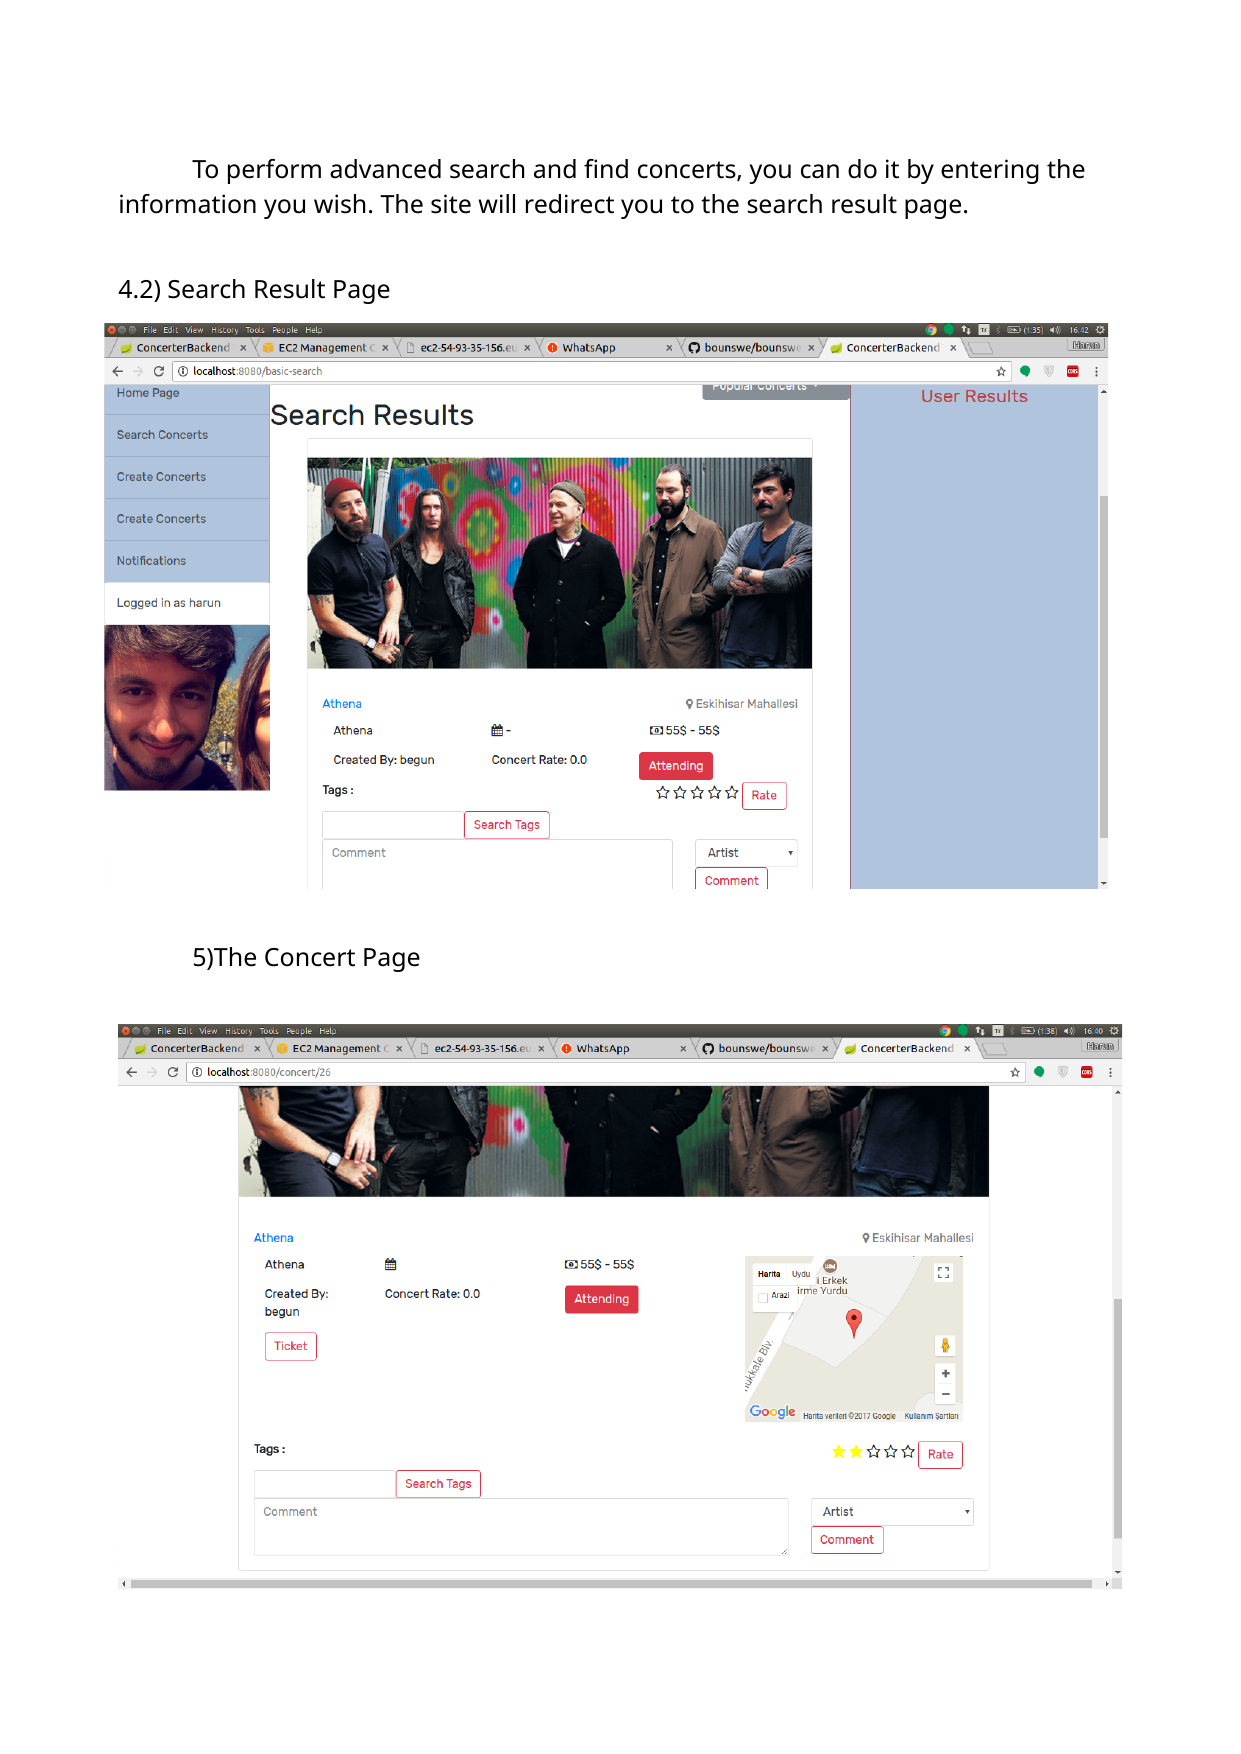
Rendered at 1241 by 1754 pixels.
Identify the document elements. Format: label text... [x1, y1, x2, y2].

text To perform advanced search and find concerts, you can do it by entering the information you wish. The site will redirect you to the search result page. [118, 152, 1122, 220]
picture [104, 323, 1109, 889]
text 5)The Concert Page [118, 939, 1122, 973]
picture [118, 1024, 1123, 1589]
text 4.2) Search Result Page [118, 271, 1122, 305]
